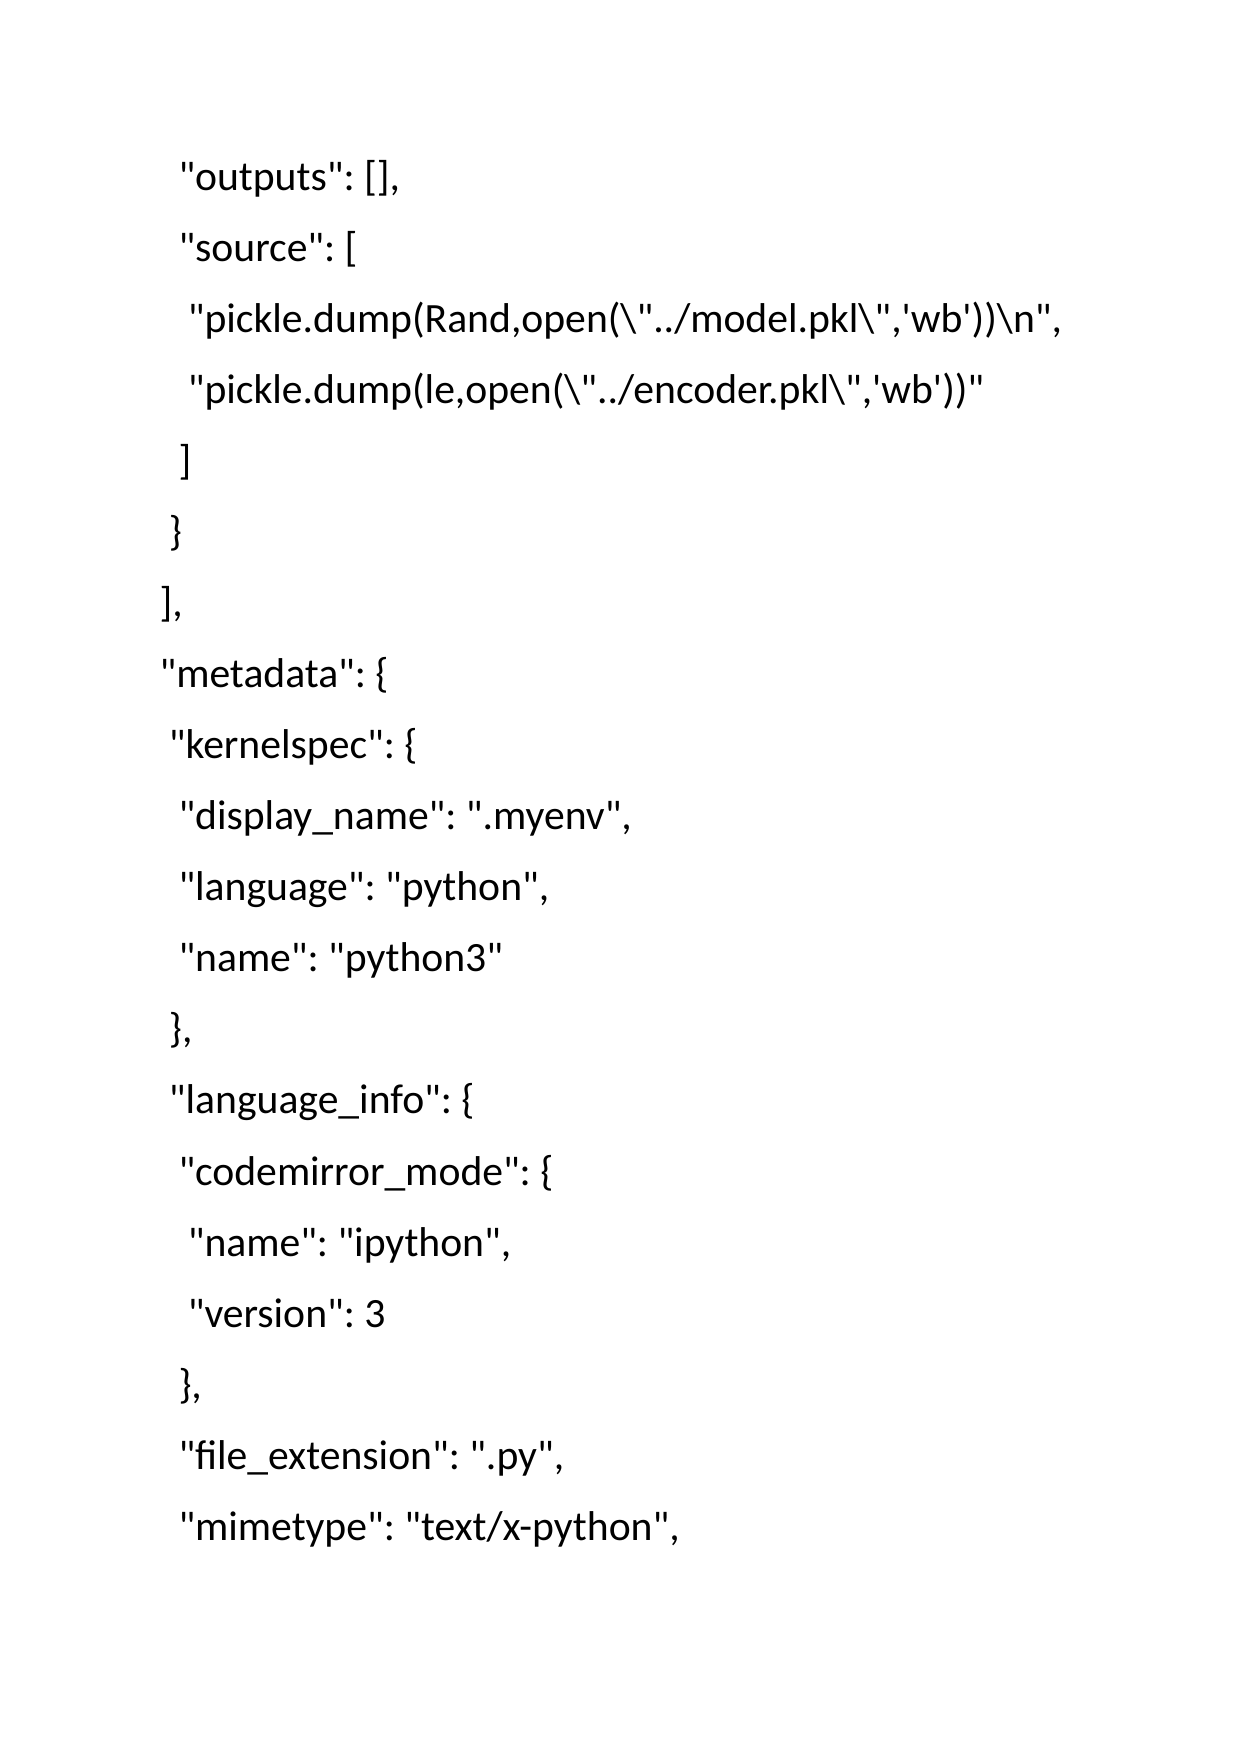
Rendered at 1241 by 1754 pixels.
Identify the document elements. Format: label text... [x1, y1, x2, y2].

text "pickle.dump(Rand,open(\"../model.pkl\",'wb'))\n", [150, 292, 1090, 343]
text "file_extension": ".py", [150, 1429, 1090, 1479]
text "kernelspec": { [150, 718, 1090, 769]
text "outputs": [], [150, 150, 1090, 201]
text "version": 3 [150, 1287, 1090, 1337]
text } [150, 505, 1090, 556]
text "source": [ [150, 221, 1090, 272]
text ], [150, 576, 1090, 627]
text "mimetype": "text/x-python", [150, 1500, 1090, 1551]
text "name": "ipython", [150, 1216, 1090, 1266]
text "pickle.dump(le,open(\"../encoder.pkl\",'wb'))" [150, 363, 1090, 414]
text "metadata": { [150, 647, 1090, 698]
text }, [150, 1358, 1090, 1408]
text "name": "python3" [150, 931, 1090, 982]
text ] [150, 434, 1090, 485]
text "codemirror_mode": { [150, 1144, 1090, 1195]
text "language_info": { [150, 1073, 1090, 1124]
text "display_name": ".myenv", [150, 789, 1090, 840]
text }, [150, 1002, 1090, 1053]
text "language": "python", [150, 860, 1090, 911]
